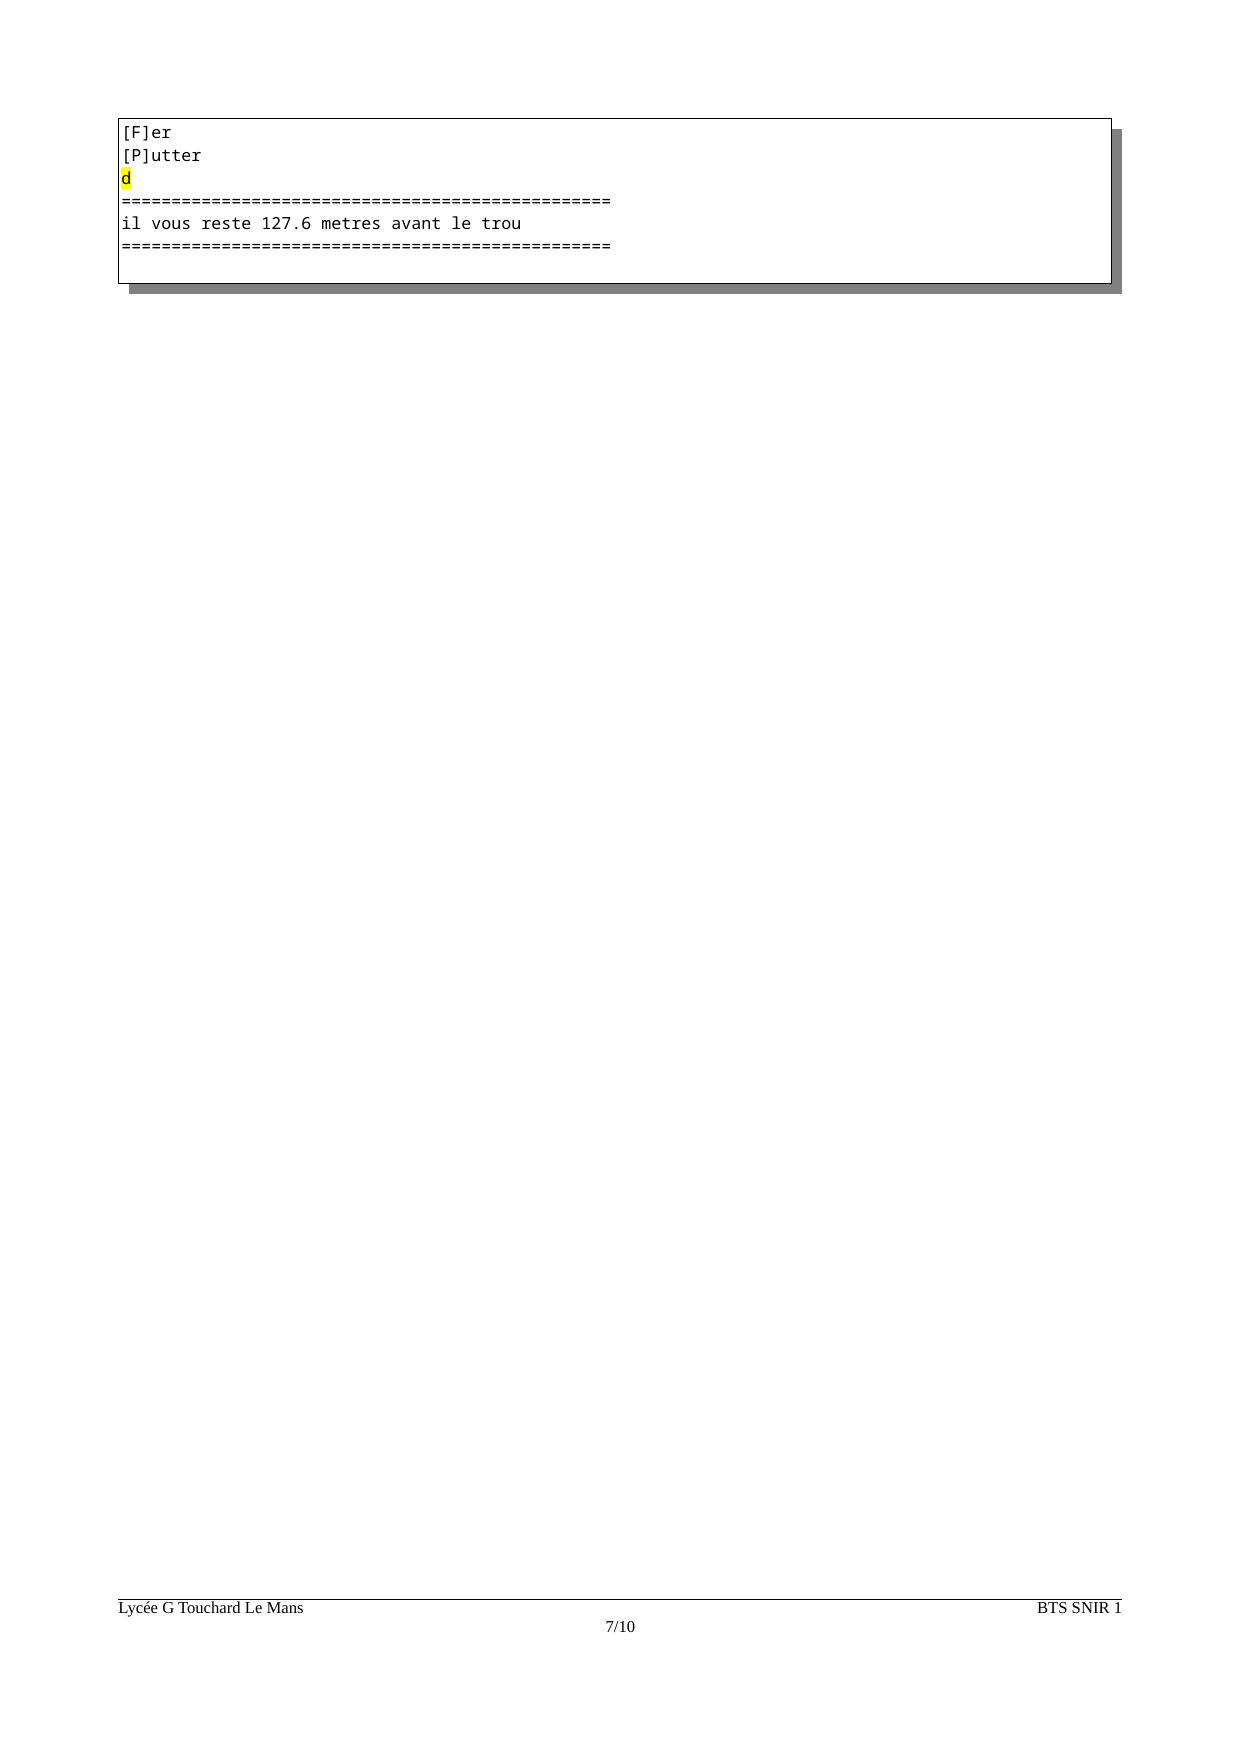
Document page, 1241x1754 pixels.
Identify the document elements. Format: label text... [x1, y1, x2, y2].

text ================================================= [119, 232, 1111, 257]
text d [119, 163, 1111, 186]
text il vous reste 127.6 metres avant le trou [119, 209, 1111, 232]
text [P]utter [119, 141, 1111, 163]
text ================================================= [119, 186, 1111, 209]
text [F]er [119, 119, 1111, 141]
